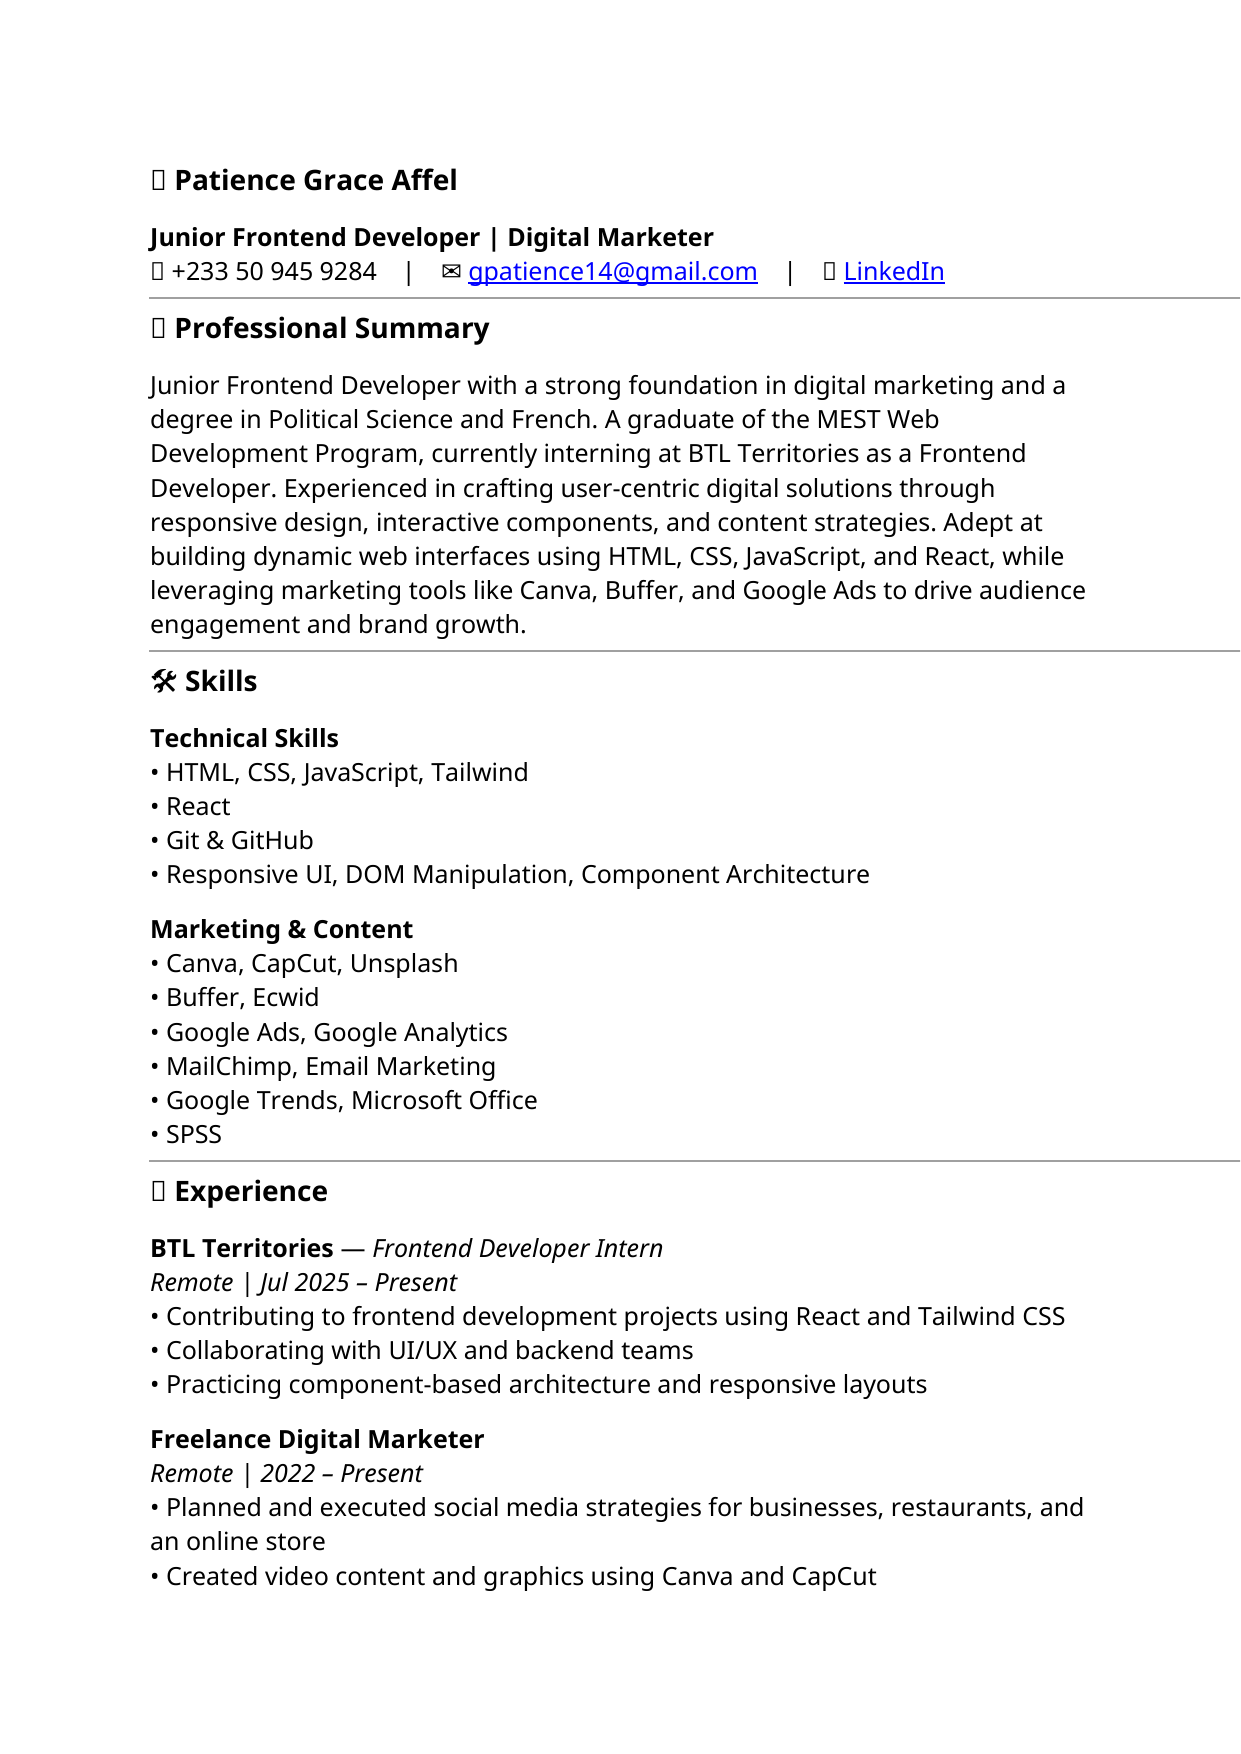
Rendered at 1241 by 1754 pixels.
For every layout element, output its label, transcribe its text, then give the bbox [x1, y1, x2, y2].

text Technical Skills • HTML, CSS, JavaScript, Tailwind • React • Git & GitHub • Responsive UI, DOM Manipulation, Component Architecture [150, 721, 1090, 891]
text BTL Territories — Frontend Developer Intern Remote | Jul 2025 – Present • Contributing to frontend development projects using React and Tailwind CSS • Collaborating with UI/UX and backend teams • Practicing component-based architecture and responsive layouts [150, 1231, 1090, 1401]
text Junior Frontend Developer with a strong foundation in digital marketing and a degree in Political Science and French. A graduate of the MEST Web Development Program, currently interning at BTL Territories as a Frontend Developer. Experienced in crafting user-centric digital solutions through responsive design, interactive components, and content strategies. Adept at building dynamic web interfaces using HTML, CSS, JavaScript, and React, while leveraging marketing tools like Canva, Buffer, and Google Ads to drive audience engagement and brand growth. [150, 368, 1090, 641]
subtitle 💼 Experience [150, 1172, 1090, 1210]
text Freelance Digital Marketer Remote | 2022 – Present • Planned and executed social media strategies for businesses, restaurants, and an online store • Created video content and graphics using Canva and CapCut [150, 1422, 1090, 1592]
subtitle 💼 Professional Summary [150, 309, 1090, 347]
subtitle 📌 Patience Grace Affel [150, 160, 1090, 199]
subtitle 🛠️ Skills [150, 662, 1090, 700]
text Junior Frontend Developer | Digital Marketer 📞 +233 50 945 9284 | ✉️ gpatience14@gmail.com | 🔗 LinkedIn [150, 219, 1090, 288]
text Marketing & Content • Canva, CapCut, Unsplash • Buffer, Ecwid • Google Ads, Google Analytics • MailChimp, Email Marketing • Google Trends, Microsoft Office • SPSS [150, 912, 1090, 1150]
